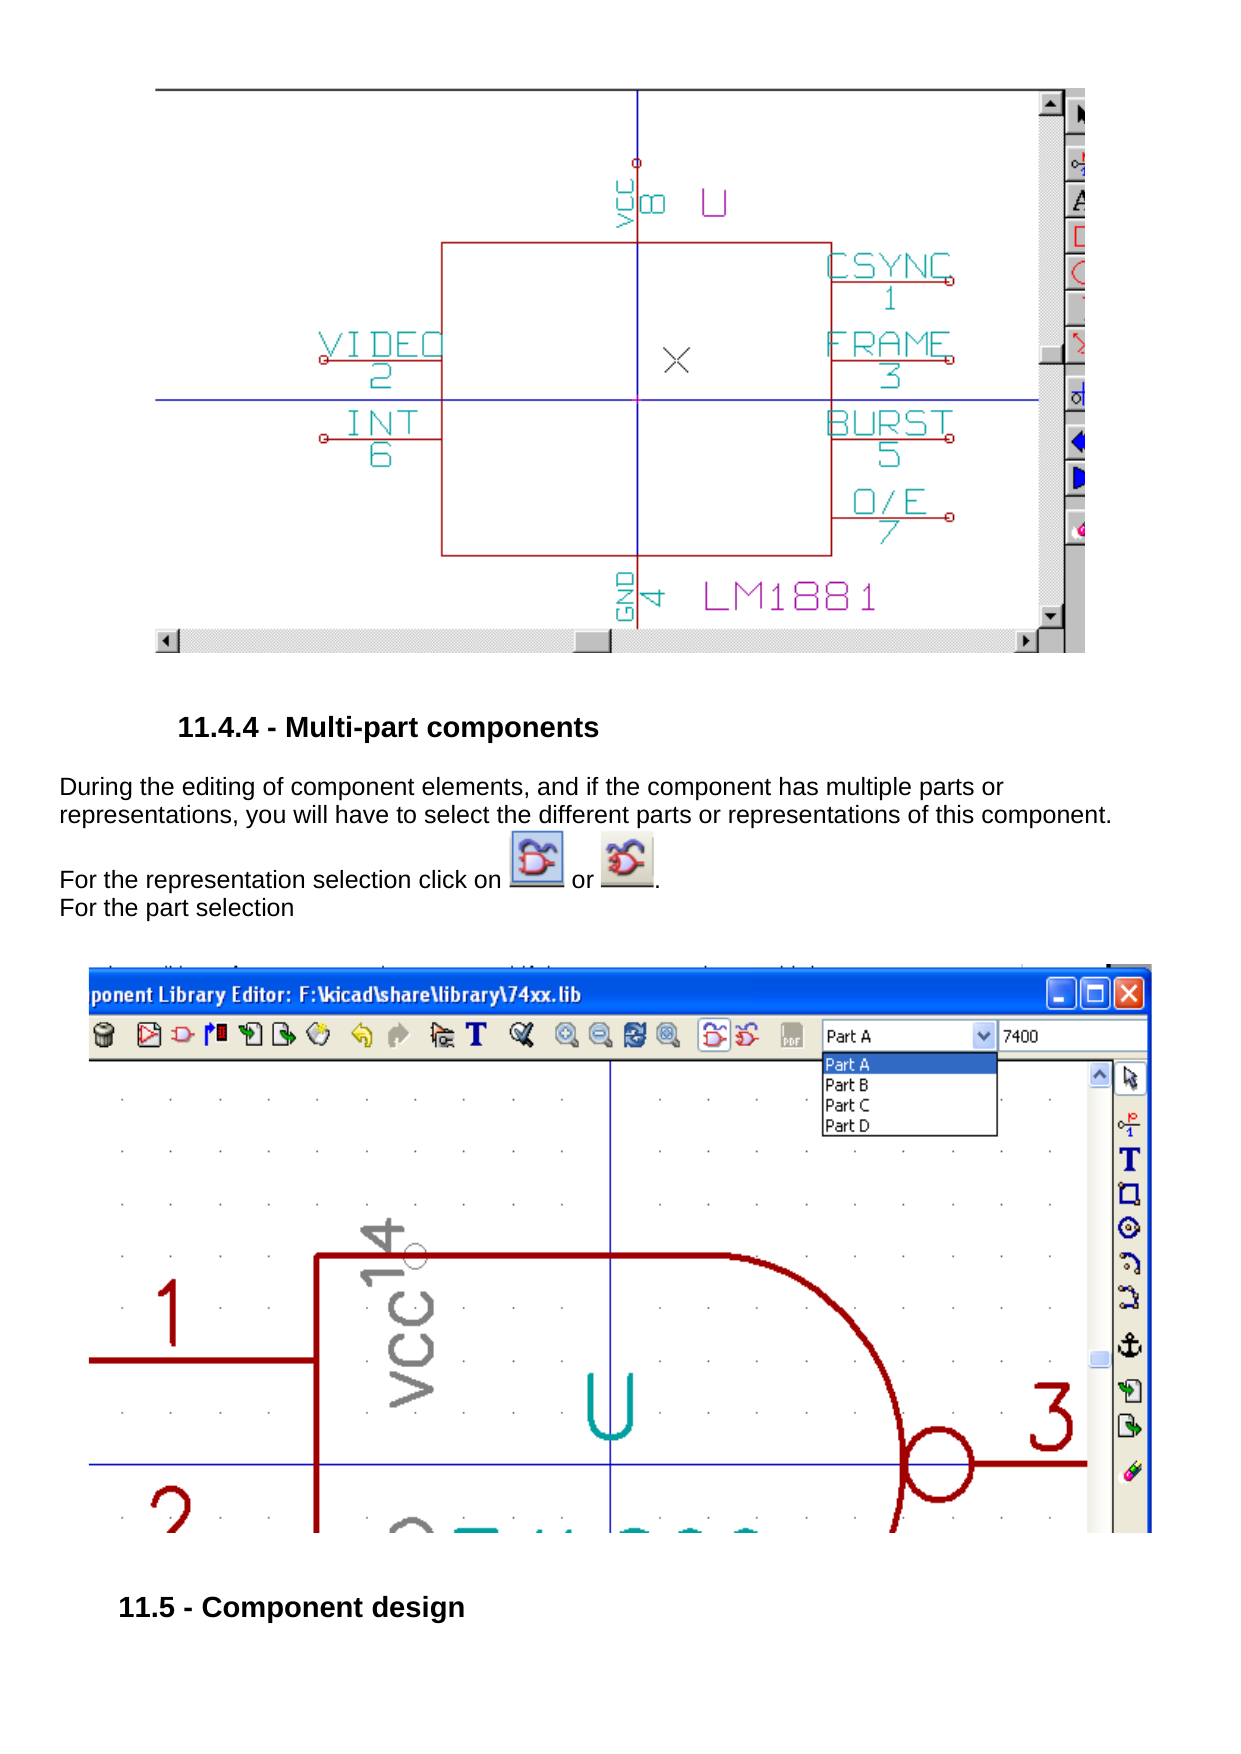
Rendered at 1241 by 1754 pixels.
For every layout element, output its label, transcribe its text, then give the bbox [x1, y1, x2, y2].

picture [88, 964, 1152, 1533]
subtitle Multi-part components [177, 711, 1181, 743]
picture [600, 829, 654, 889]
picture [509, 829, 565, 889]
subtitle Component design [118, 1591, 1181, 1624]
text For the representation selection click on or . [59, 829, 1181, 894]
text During the editing of component elements, and if the component has multiple parts or representations, you will have to select the different parts or representations of this component. [59, 773, 1181, 829]
text For the part selection [59, 894, 1181, 922]
